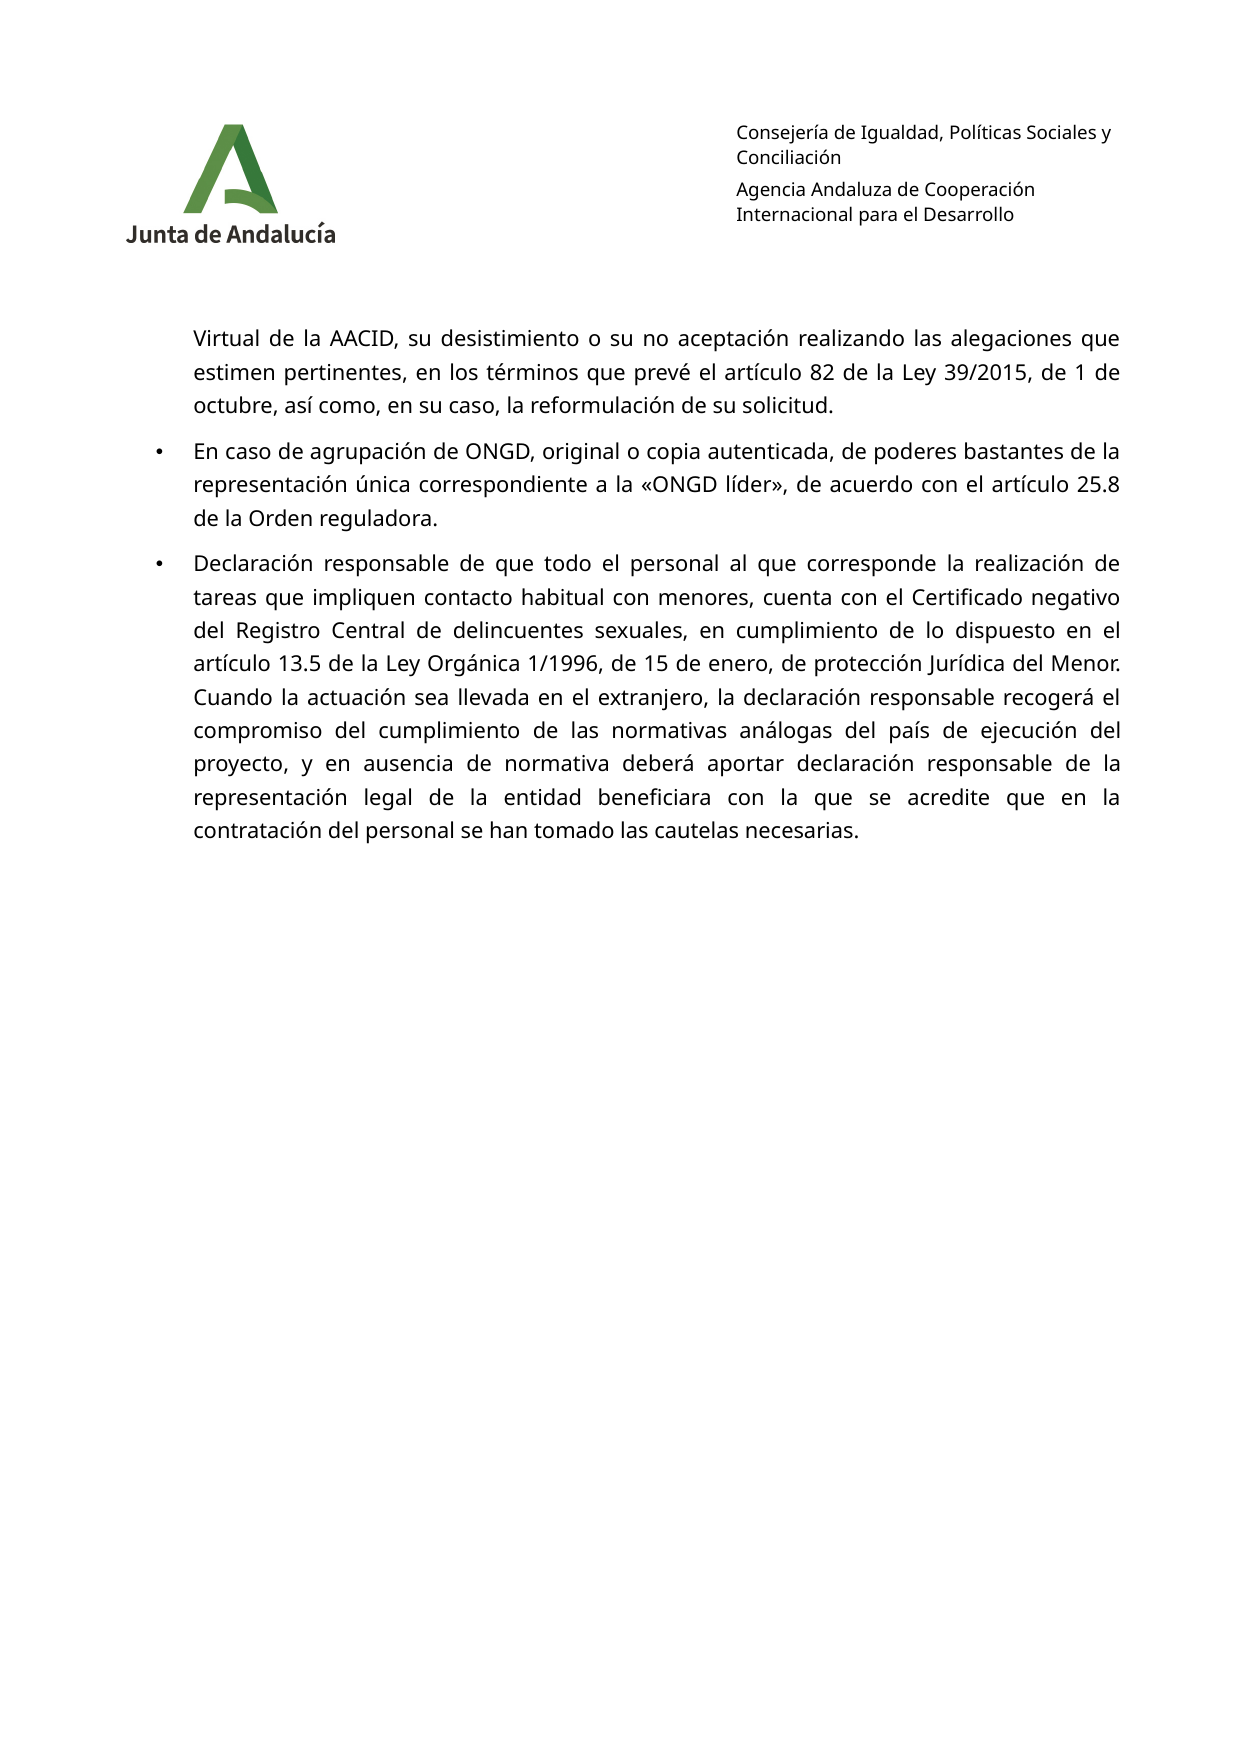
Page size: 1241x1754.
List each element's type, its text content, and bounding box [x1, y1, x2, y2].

list Virtual de la AACID, su desistimiento o su no aceptación realizando las alegaciones que estimen pertinentes, en los términos que prevé el artículo 82 de la Ley 39/2015, de 1 de octubre, así como, en su caso, la reformulación de su solicitud. [156, 320, 1122, 420]
list Declaración responsable de que todo el personal al que corresponde la realización de tareas que impliquen contacto habitual con menores, cuenta con el Certificado negativo del Registro Central de delincuentes sexuales, en cumplimiento de lo dispuesto en el artículo 13.5 de la Ley Orgánica 1/1996, de 15 de enero, de protección Jurídica del Menor. Cuando la actuación sea llevada en el extranjero, la declaración responsable recogerá el compromiso del cumplimiento de las normativas análogas del país de ejecución del proyecto, y en ausencia de normativa deberá aportar declaración responsable de la representación legal de la entidad beneficiara con la que se acredite que en la contratación del personal se han tomado las cautelas necesarias. [156, 545, 1122, 845]
list En caso de agrupación de ONGD, original o copia autenticada, de poderes bastantes de la representación única correspondiente a la «ONGD líder», de acuerdo con el artículo 25.8 de la Orden reguladora. [156, 433, 1122, 533]
picture [106, 108, 355, 259]
